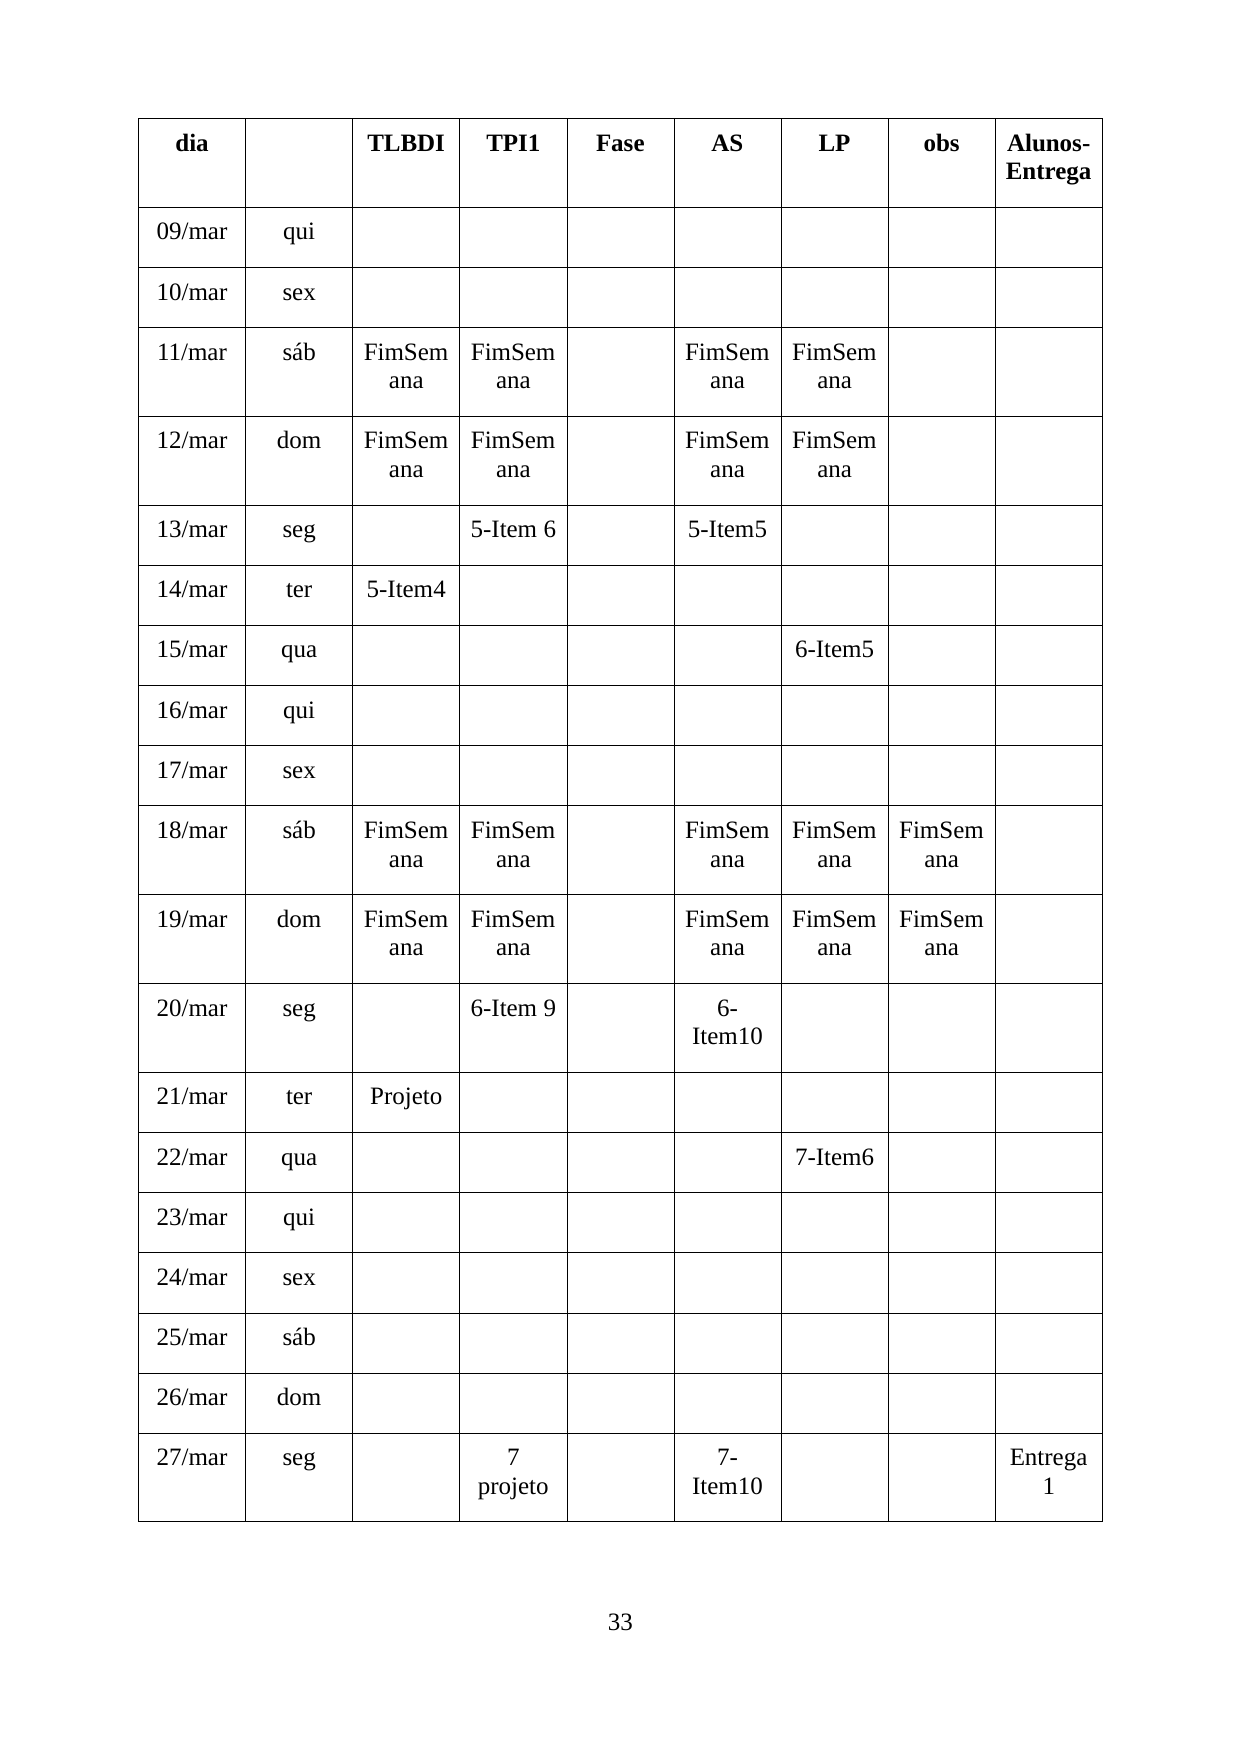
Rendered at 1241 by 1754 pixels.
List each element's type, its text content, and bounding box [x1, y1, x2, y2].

table_header obs [889, 119, 995, 207]
table_cell [568, 268, 674, 327]
table_cell FimSemana [460, 417, 567, 505]
table_cell [353, 984, 459, 1072]
table_cell 13/mar [139, 506, 245, 565]
table_cell [996, 506, 1102, 565]
table_cell [675, 1133, 781, 1192]
table_cell [889, 208, 995, 267]
table_cell [889, 686, 995, 745]
table_cell [996, 328, 1102, 416]
table_cell [353, 208, 459, 267]
table_header Alunos-Entrega [996, 119, 1102, 207]
table_cell 6-Item10 [675, 984, 781, 1072]
table_cell sáb [246, 806, 352, 894]
table_cell 10/mar [139, 268, 245, 327]
table_cell FimSemana [889, 806, 995, 894]
table_cell 14/mar [139, 566, 245, 625]
table_cell FimSemana [782, 806, 888, 894]
table_cell [675, 1193, 781, 1252]
table_cell [568, 566, 674, 625]
table_cell 20/mar [139, 984, 245, 1072]
table_cell Entrega1 [996, 1434, 1102, 1521]
table_cell 7-Item10 [675, 1434, 781, 1521]
table_cell [568, 1073, 674, 1132]
table_cell [782, 686, 888, 745]
table_cell 12/mar [139, 417, 245, 505]
table_cell [460, 1193, 567, 1252]
table_cell FimSemana [889, 895, 995, 983]
table_cell seg [246, 506, 352, 565]
table_cell [889, 1133, 995, 1192]
table_cell [782, 506, 888, 565]
table_cell [889, 1374, 995, 1433]
table_cell [353, 268, 459, 327]
table_cell qui [246, 208, 352, 267]
table_cell 09/mar [139, 208, 245, 267]
table_cell [996, 895, 1102, 983]
table_cell FimSemana [782, 417, 888, 505]
table_cell [889, 1434, 995, 1521]
table_cell [568, 1434, 674, 1521]
table_cell FimSemana [353, 328, 459, 416]
table_header Fase [568, 119, 674, 207]
table_cell [568, 1133, 674, 1192]
table_cell sáb [246, 1314, 352, 1372]
table_cell ter [246, 566, 352, 625]
table_cell qui [246, 686, 352, 745]
table_cell [353, 1374, 459, 1433]
table_cell qua [246, 626, 352, 685]
table_header dia [139, 119, 245, 207]
table_cell [353, 626, 459, 685]
table_cell 25/mar [139, 1314, 245, 1372]
table_cell [675, 686, 781, 745]
table_cell [460, 566, 567, 625]
table_cell [460, 626, 567, 685]
table_cell FimSemana [675, 806, 781, 894]
table_cell [782, 1253, 888, 1312]
table_cell [996, 1073, 1102, 1132]
table_cell [568, 806, 674, 894]
table_cell [460, 746, 567, 805]
table_cell [353, 746, 459, 805]
table_cell [889, 1314, 995, 1372]
table_cell [675, 626, 781, 685]
table_cell 22/mar [139, 1133, 245, 1192]
table_cell [568, 626, 674, 685]
table_cell FimSemana [675, 417, 781, 505]
table_cell [568, 506, 674, 565]
table_header [246, 119, 352, 207]
table_cell [460, 1073, 567, 1132]
table_cell sáb [246, 328, 352, 416]
table_cell 23/mar [139, 1193, 245, 1252]
table_cell [568, 1374, 674, 1433]
table_cell FimSemana [460, 328, 567, 416]
table_cell [568, 417, 674, 505]
table_cell sex [246, 746, 352, 805]
table_cell 6-Item5 [782, 626, 888, 685]
table_cell [889, 746, 995, 805]
table_cell [889, 984, 995, 1072]
table_cell [996, 1374, 1102, 1433]
table_cell dom [246, 1374, 352, 1433]
table_cell [568, 686, 674, 745]
table_cell [782, 566, 888, 625]
table_cell [353, 506, 459, 565]
table_cell dom [246, 895, 352, 983]
table_cell [889, 1253, 995, 1312]
table_cell [889, 1073, 995, 1132]
table_cell [782, 1434, 888, 1521]
table_cell [675, 268, 781, 327]
table_cell FimSemana [460, 806, 567, 894]
table_cell [353, 686, 459, 745]
table_cell 27/mar [139, 1434, 245, 1521]
table_cell [996, 746, 1102, 805]
table_cell 26/mar [139, 1374, 245, 1433]
table_cell [782, 208, 888, 267]
table_cell seg [246, 1434, 352, 1521]
table_cell [568, 328, 674, 416]
table_cell [996, 1133, 1102, 1192]
table_cell [782, 1314, 888, 1372]
table_cell 24/mar [139, 1253, 245, 1312]
table_cell [996, 686, 1102, 745]
table_cell [996, 626, 1102, 685]
table_cell [782, 1073, 888, 1132]
table_cell [782, 268, 888, 327]
table_cell [460, 1314, 567, 1372]
table_cell FimSemana [675, 895, 781, 983]
table_cell [460, 1253, 567, 1312]
table_cell qui [246, 1193, 352, 1252]
table_cell [460, 1133, 567, 1192]
table_cell [568, 984, 674, 1072]
table_cell [353, 1253, 459, 1312]
table_cell [889, 626, 995, 685]
table_cell [889, 268, 995, 327]
table_cell 15/mar [139, 626, 245, 685]
table_cell [675, 566, 781, 625]
table_cell [353, 1434, 459, 1521]
table_cell 18/mar [139, 806, 245, 894]
table_cell 6-Item 9 [460, 984, 567, 1072]
table_cell FimSemana [460, 895, 567, 983]
table_cell [996, 268, 1102, 327]
table_cell qua [246, 1133, 352, 1192]
table_cell [675, 1073, 781, 1132]
table_cell [675, 208, 781, 267]
table_cell FimSemana [782, 895, 888, 983]
table_cell 17/mar [139, 746, 245, 805]
table_cell 19/mar [139, 895, 245, 983]
table_cell [568, 746, 674, 805]
table_cell [889, 566, 995, 625]
table_cell FimSemana [675, 328, 781, 416]
table_cell FimSemana [353, 417, 459, 505]
table_header TLBDI [353, 119, 459, 207]
table_cell [782, 746, 888, 805]
table_cell seg [246, 984, 352, 1072]
table_cell [996, 984, 1102, 1072]
table_cell FimSemana [353, 806, 459, 894]
table_cell [889, 1193, 995, 1252]
table_cell dom [246, 417, 352, 505]
table_cell 7-Item6 [782, 1133, 888, 1192]
table_cell [568, 1253, 674, 1312]
table_cell [782, 1193, 888, 1252]
table_cell [889, 506, 995, 565]
table_cell [568, 1314, 674, 1372]
table_cell Projeto [353, 1073, 459, 1132]
table_cell [889, 417, 995, 505]
table_cell [996, 208, 1102, 267]
table_cell [353, 1314, 459, 1372]
table_cell [460, 1374, 567, 1433]
table_cell [675, 1253, 781, 1312]
table_cell [996, 1253, 1102, 1312]
table_cell FimSemana [353, 895, 459, 983]
table_cell [675, 1314, 781, 1372]
table_cell [460, 686, 567, 745]
table_cell 11/mar [139, 328, 245, 416]
table_header TPI1 [460, 119, 567, 207]
table_cell [782, 984, 888, 1072]
table_cell [568, 208, 674, 267]
table_cell [996, 417, 1102, 505]
table_cell 5-Item4 [353, 566, 459, 625]
table_cell [675, 746, 781, 805]
table_cell ter [246, 1073, 352, 1132]
table_cell [353, 1193, 459, 1252]
table_cell [996, 1314, 1102, 1372]
table_cell sex [246, 1253, 352, 1312]
table_cell 16/mar [139, 686, 245, 745]
table_cell 5-Item 6 [460, 506, 567, 565]
table_cell FimSemana [782, 328, 888, 416]
table_cell [568, 895, 674, 983]
table_cell [889, 328, 995, 416]
table_cell [996, 1193, 1102, 1252]
table_cell 21/mar [139, 1073, 245, 1132]
table_cell [782, 1374, 888, 1433]
table_cell [568, 1193, 674, 1252]
table_header LP [782, 119, 888, 207]
table_cell 7 projeto [460, 1434, 567, 1521]
table_cell [460, 268, 567, 327]
table_cell [675, 1374, 781, 1433]
table_cell [996, 566, 1102, 625]
table_cell [996, 806, 1102, 894]
table_header AS [675, 119, 781, 207]
table_cell [460, 208, 567, 267]
table_cell 5-Item5 [675, 506, 781, 565]
table_cell [353, 1133, 459, 1192]
table_cell sex [246, 268, 352, 327]
